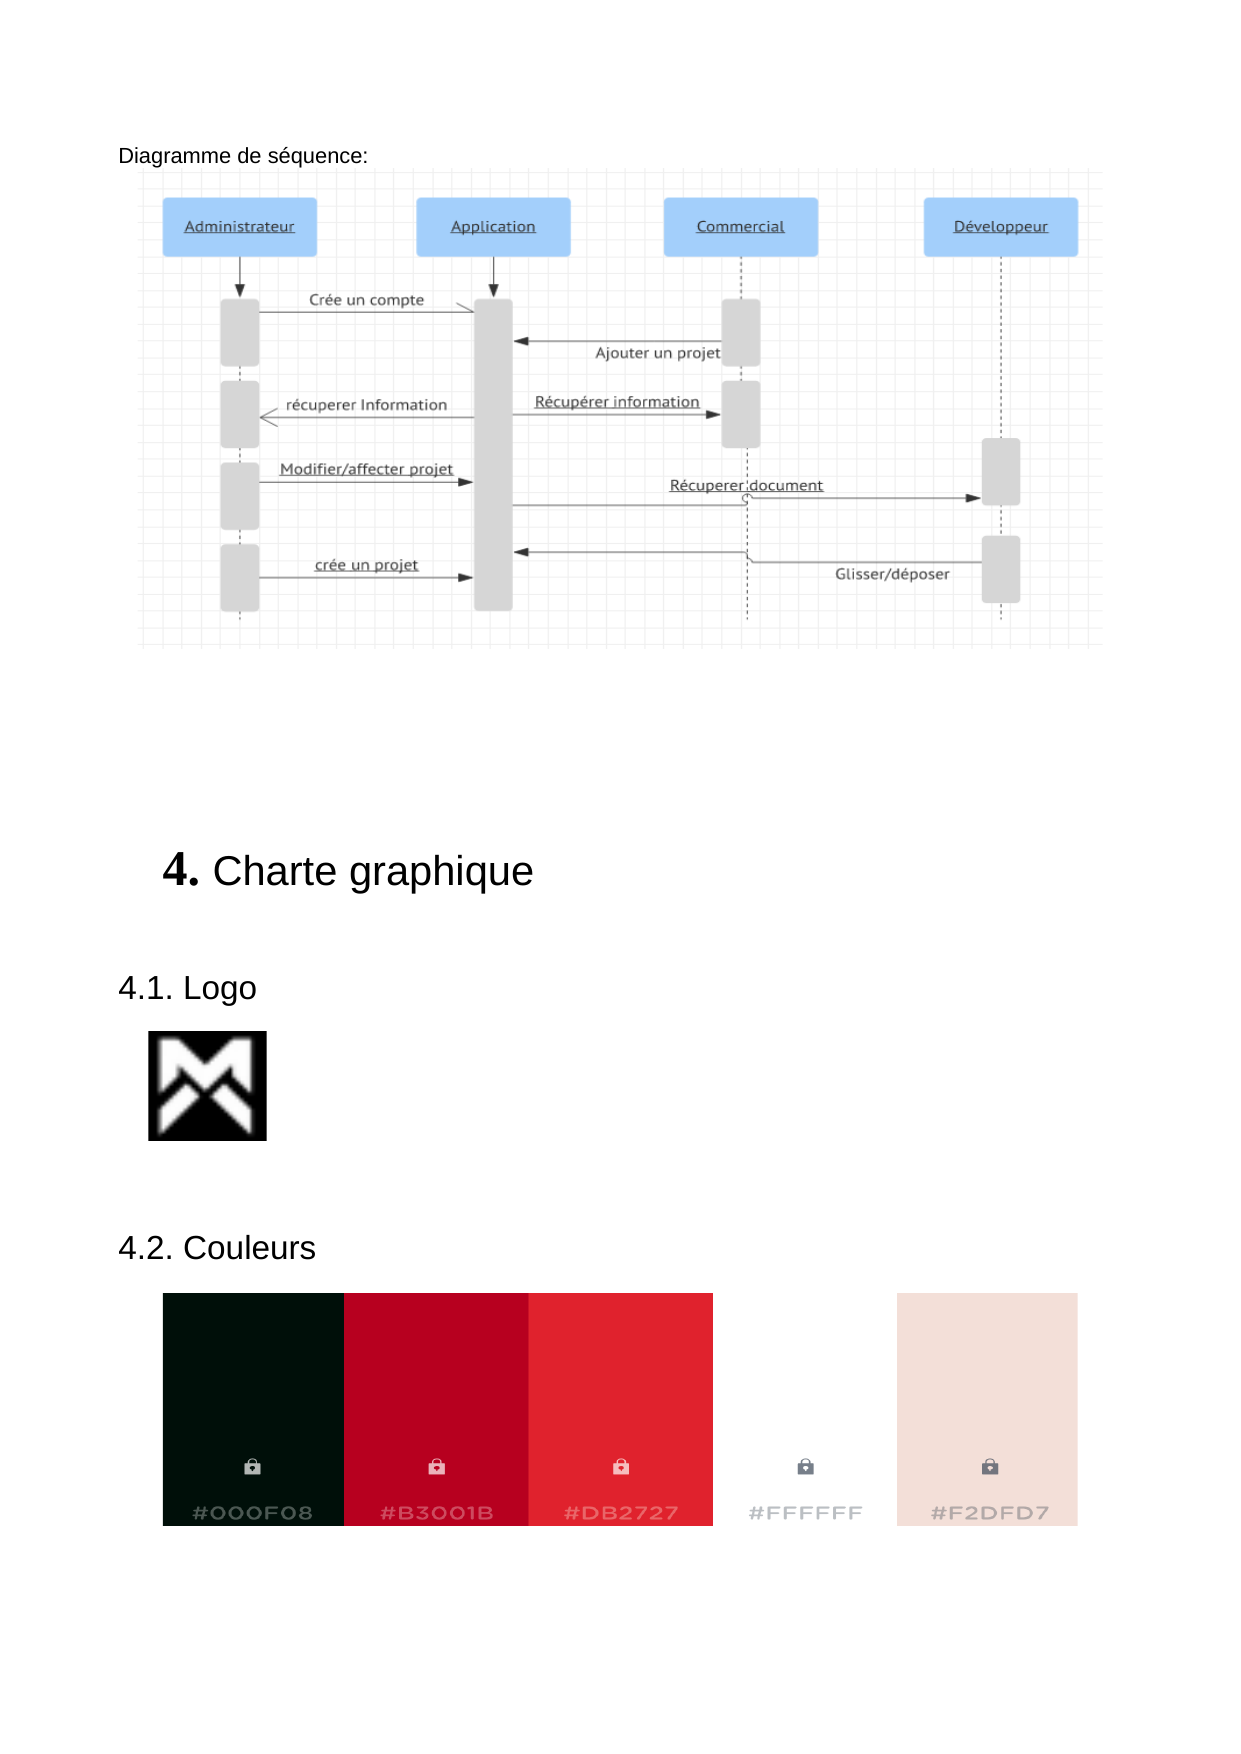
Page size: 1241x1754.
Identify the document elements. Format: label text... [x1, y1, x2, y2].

picture [148, 1031, 267, 1141]
picture [162, 1293, 1078, 1526]
subtitle Charte graphique [162, 839, 1122, 896]
picture [137, 168, 1103, 649]
subtitle 4.2. Couleurs [118, 1228, 1122, 1266]
text Diagramme de séquence: [118, 143, 1122, 168]
subtitle 4.1. Logo [118, 968, 1122, 1006]
